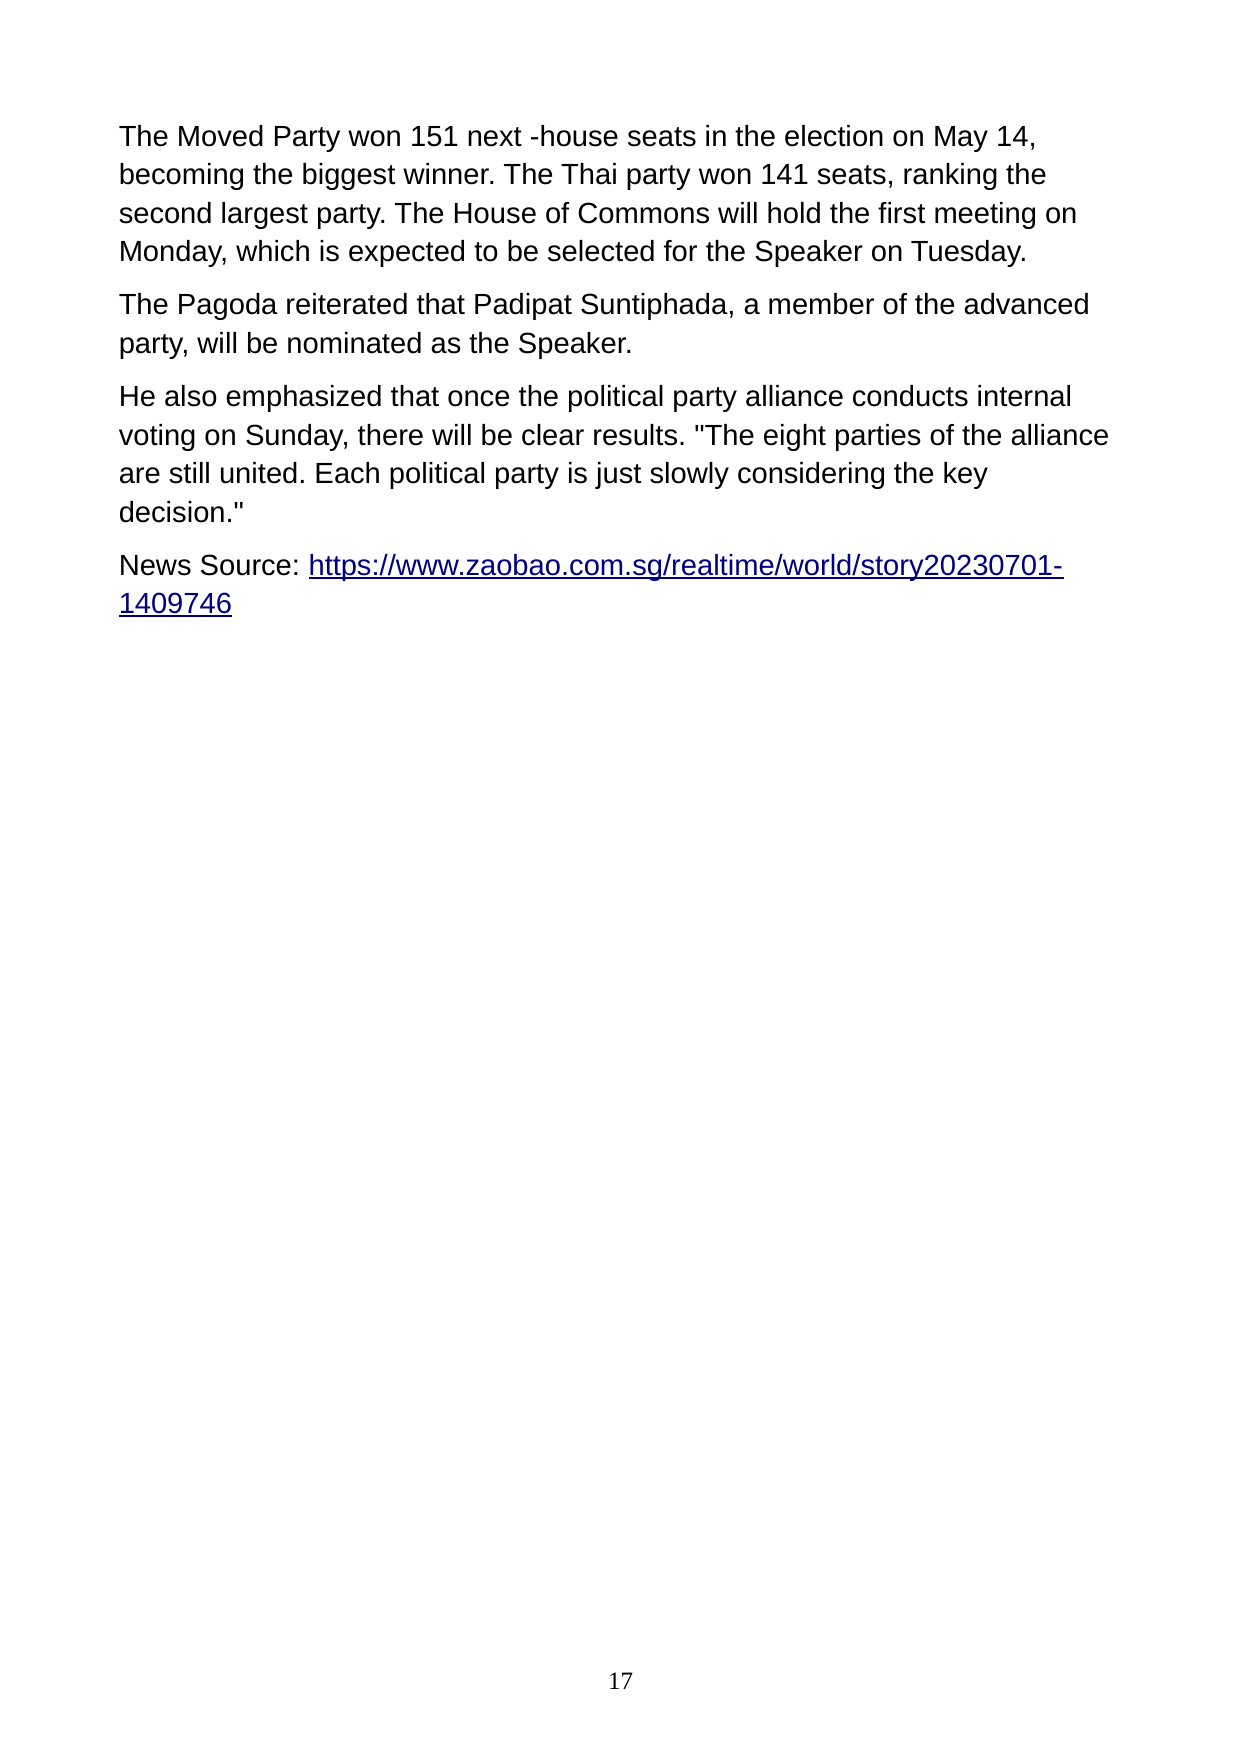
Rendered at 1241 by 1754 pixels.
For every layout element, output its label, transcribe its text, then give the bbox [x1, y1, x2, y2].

text The Pagoda reiterated that Padipat Suntiphada, a member of the advanced party, will be nominated as the Speaker. [118, 287, 1122, 359]
text The Moved Party won 151 next -house seats in the election on May 14, becoming the biggest winner. The Thai party won 141 seats, ranking the second largest party. The House of Commons will hold the first meeting on Monday, which is expected to be selected for the Speaker on Tuesday. [118, 118, 1122, 268]
text News Source: https://www.zaobao.com.sg/realtime/world/story20230701-1409746 [118, 548, 1122, 620]
text He also emphasized that once the political party alliance conducts internal voting on Sunday, there will be clear results. "The eight parties of the alliance are still united. Each political party is just slowly considering the key decision." [118, 379, 1122, 528]
